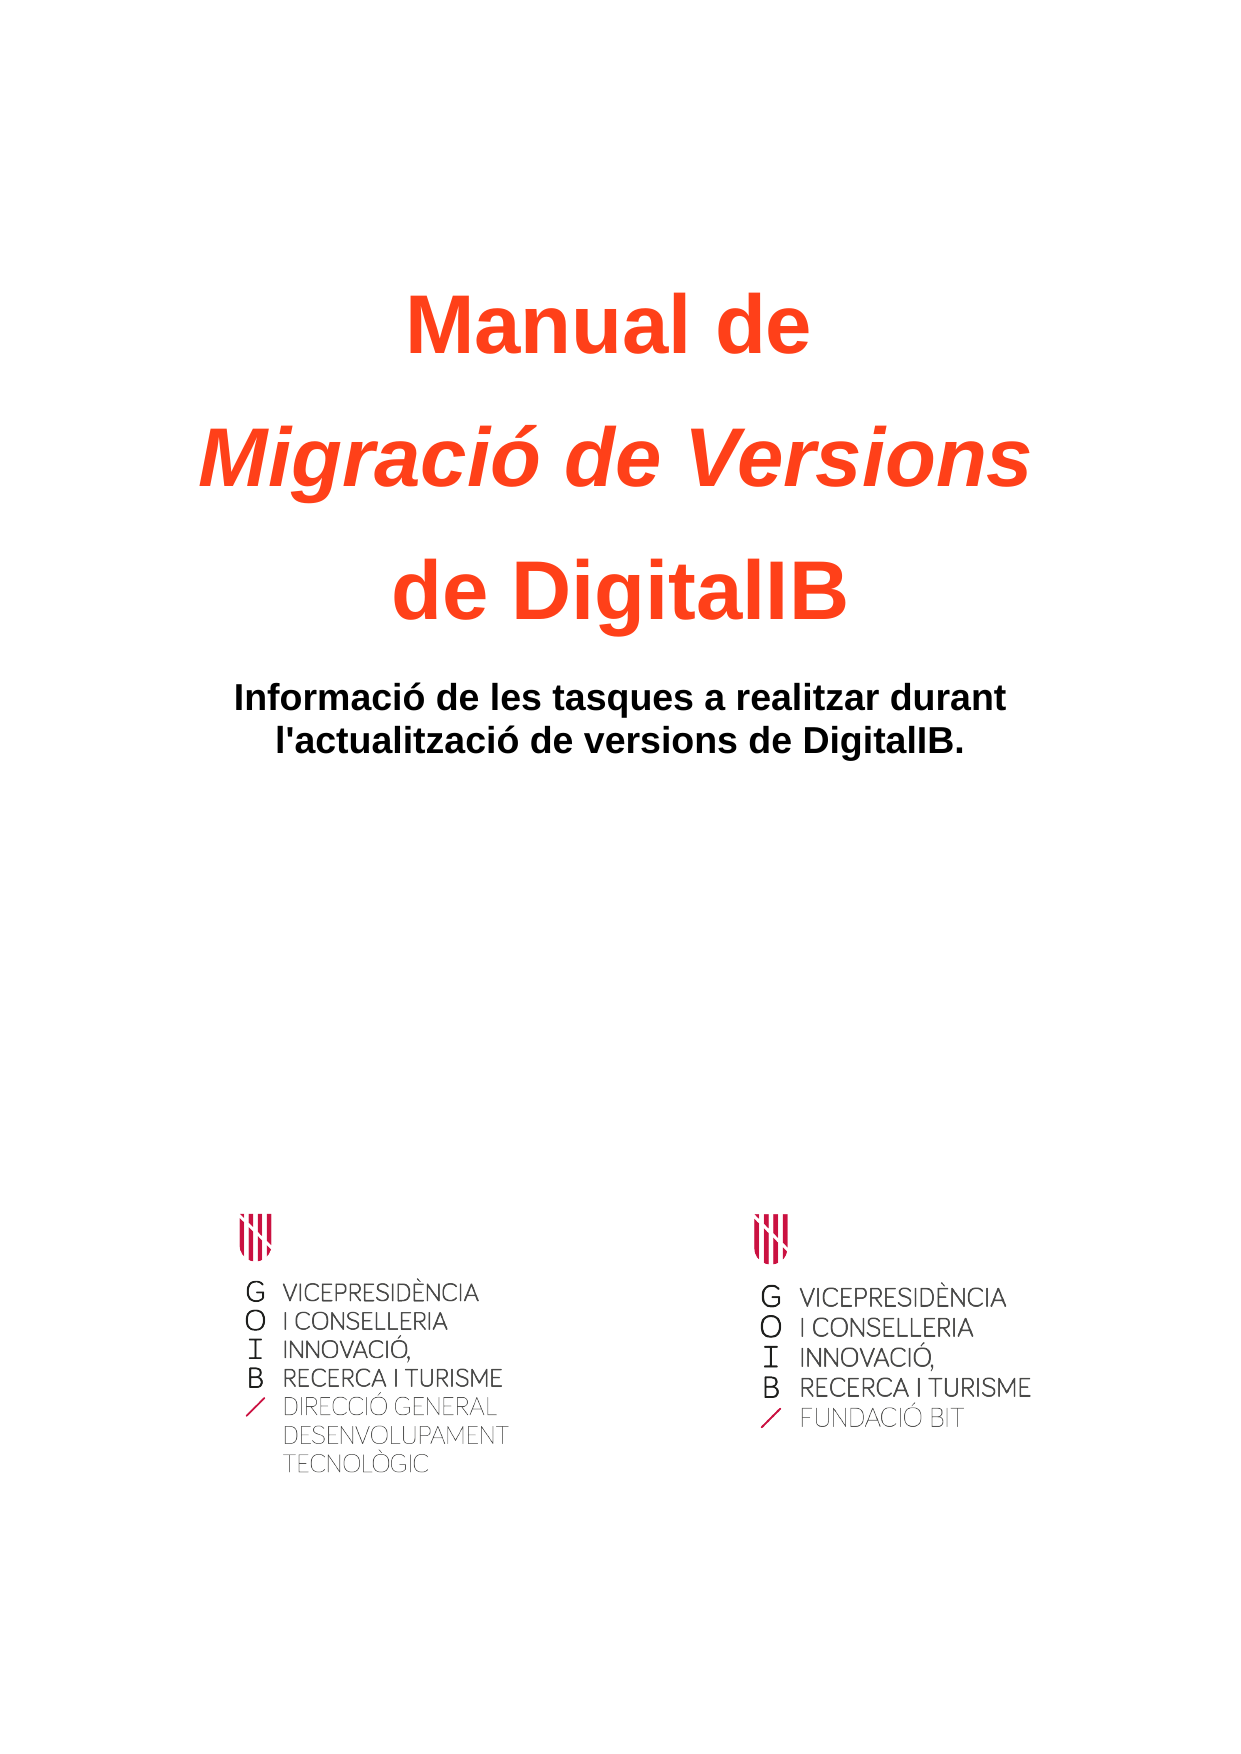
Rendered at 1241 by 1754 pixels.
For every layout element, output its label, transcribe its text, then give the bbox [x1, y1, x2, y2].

table_header [633, 1200, 663, 1488]
title Manual de [118, 275, 1122, 371]
title de DigitalIB [118, 542, 1122, 637]
table_header [664, 1200, 1122, 1488]
picture [228, 1206, 521, 1481]
table_header [118, 1200, 632, 1488]
picture [742, 1206, 1044, 1437]
subtitle Informació de les tasques a realitzar durant l'actualització de versions de DigitalIB. [118, 675, 1122, 761]
title Migració de Versions [118, 408, 1122, 504]
